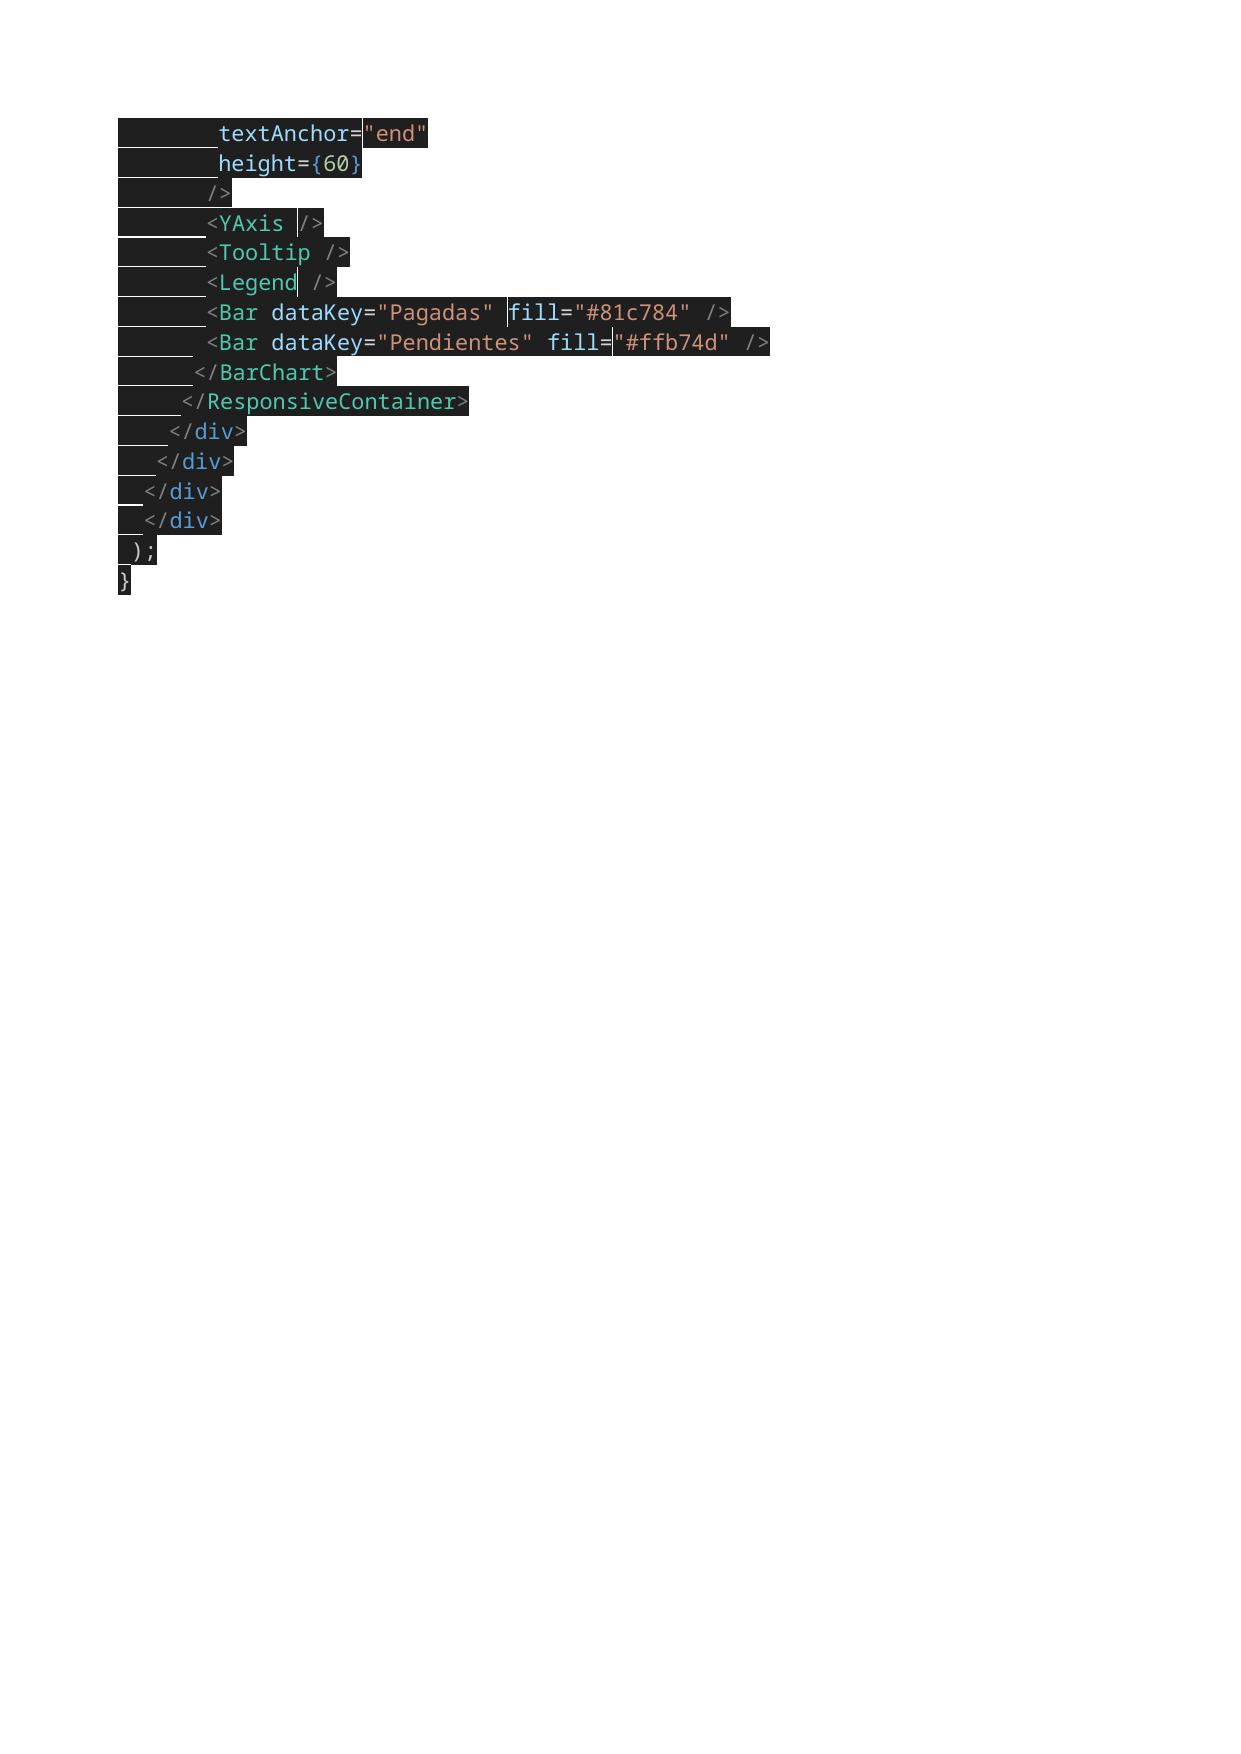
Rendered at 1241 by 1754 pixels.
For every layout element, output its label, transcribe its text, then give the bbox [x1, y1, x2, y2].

text /> [118, 178, 1122, 207]
text <YAxis /> [118, 207, 1122, 237]
text ); [118, 535, 1122, 565]
text <Legend /> [118, 267, 1122, 297]
text </div> [118, 505, 1122, 535]
text height={60} [118, 148, 1122, 178]
text </div> [118, 446, 1122, 476]
text </div> [118, 416, 1122, 446]
text <Bar dataKey="Pendientes" fill="#ffb74d" /> [118, 327, 1122, 356]
text <Tooltip /> [118, 237, 1122, 267]
text textAnchor="end" [118, 118, 1122, 148]
text <Bar dataKey="Pagadas" fill="#81c784" /> [118, 297, 1122, 327]
text </BarChart> [118, 356, 1122, 386]
text </ResponsiveContainer> [118, 386, 1122, 416]
text } [118, 565, 1122, 595]
text </div> [118, 476, 1122, 505]
